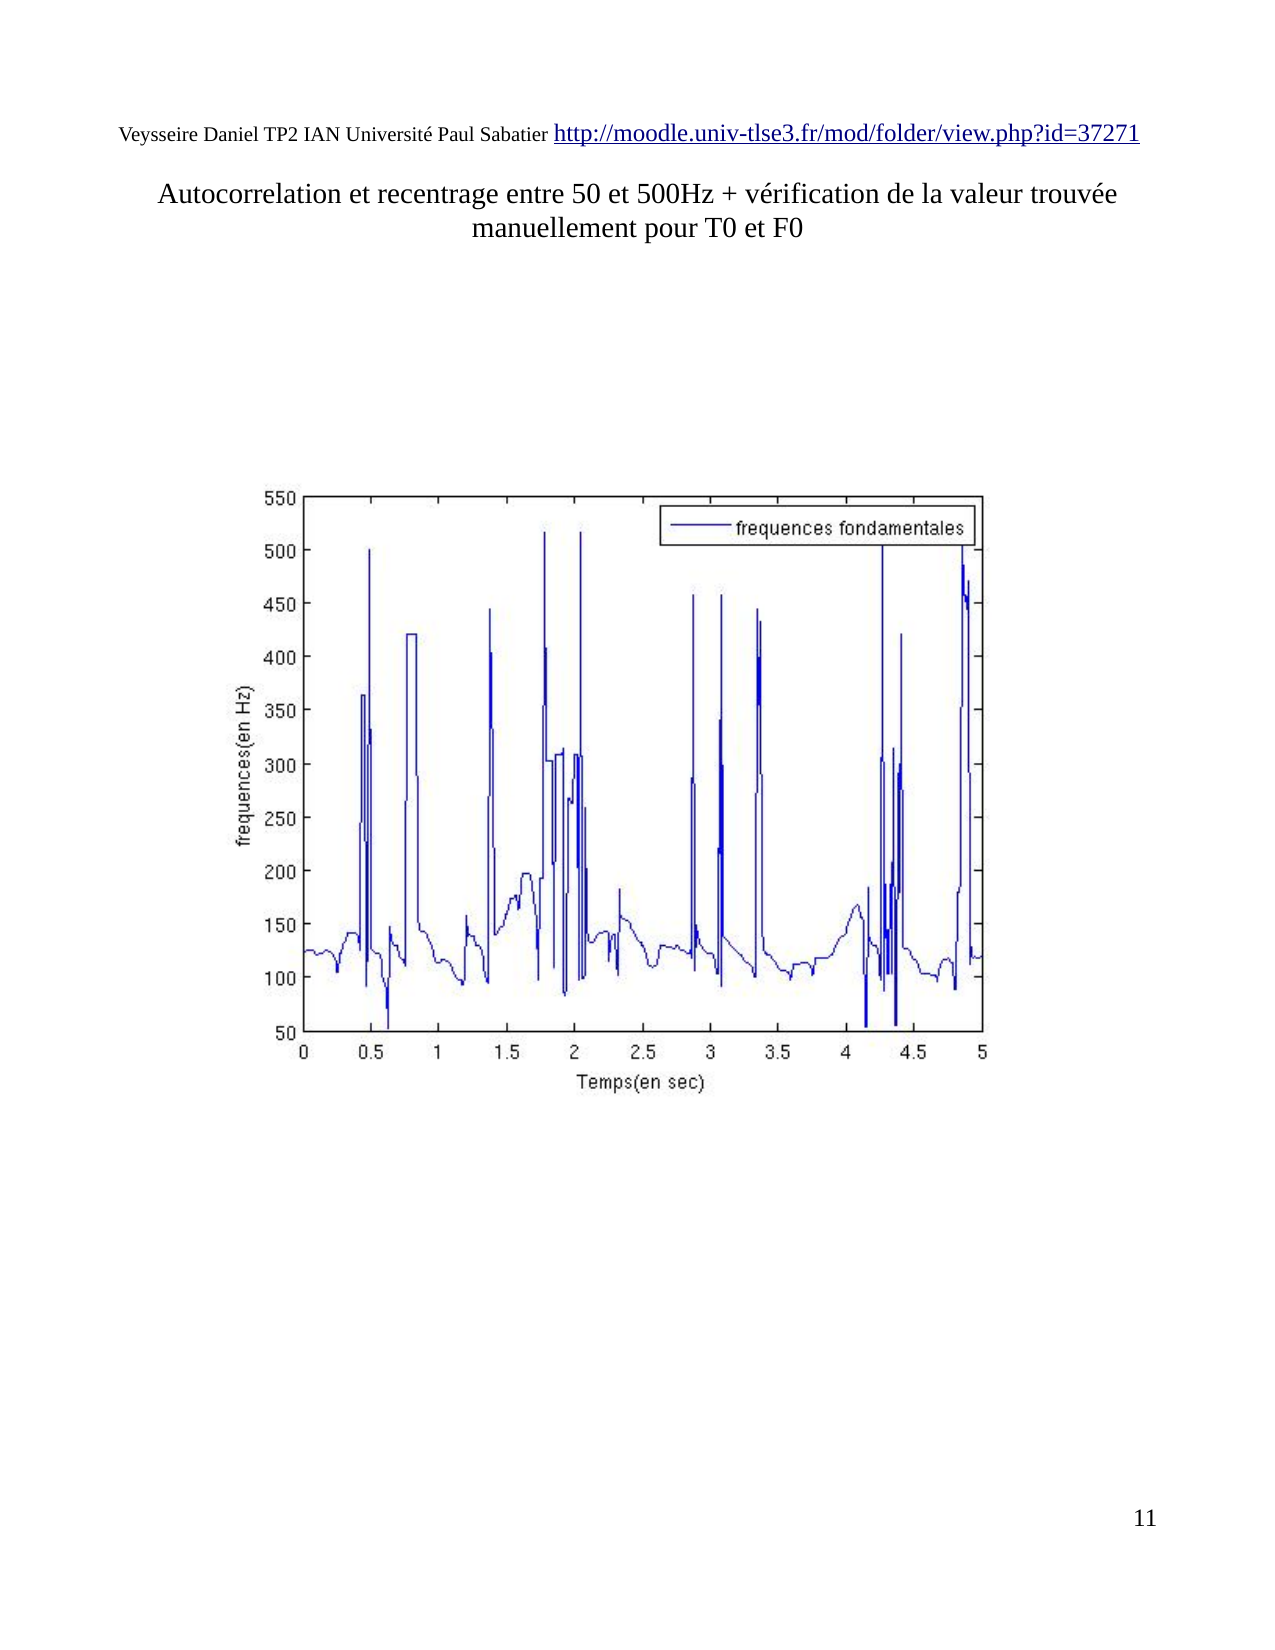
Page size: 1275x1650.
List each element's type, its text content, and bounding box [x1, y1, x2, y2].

picture [189, 446, 1064, 1103]
text Autocorrelation et recentrage entre 50 et 500Hz + vérification de la valeur trouvée manuellement pour T0 et F0 [118, 176, 1157, 243]
